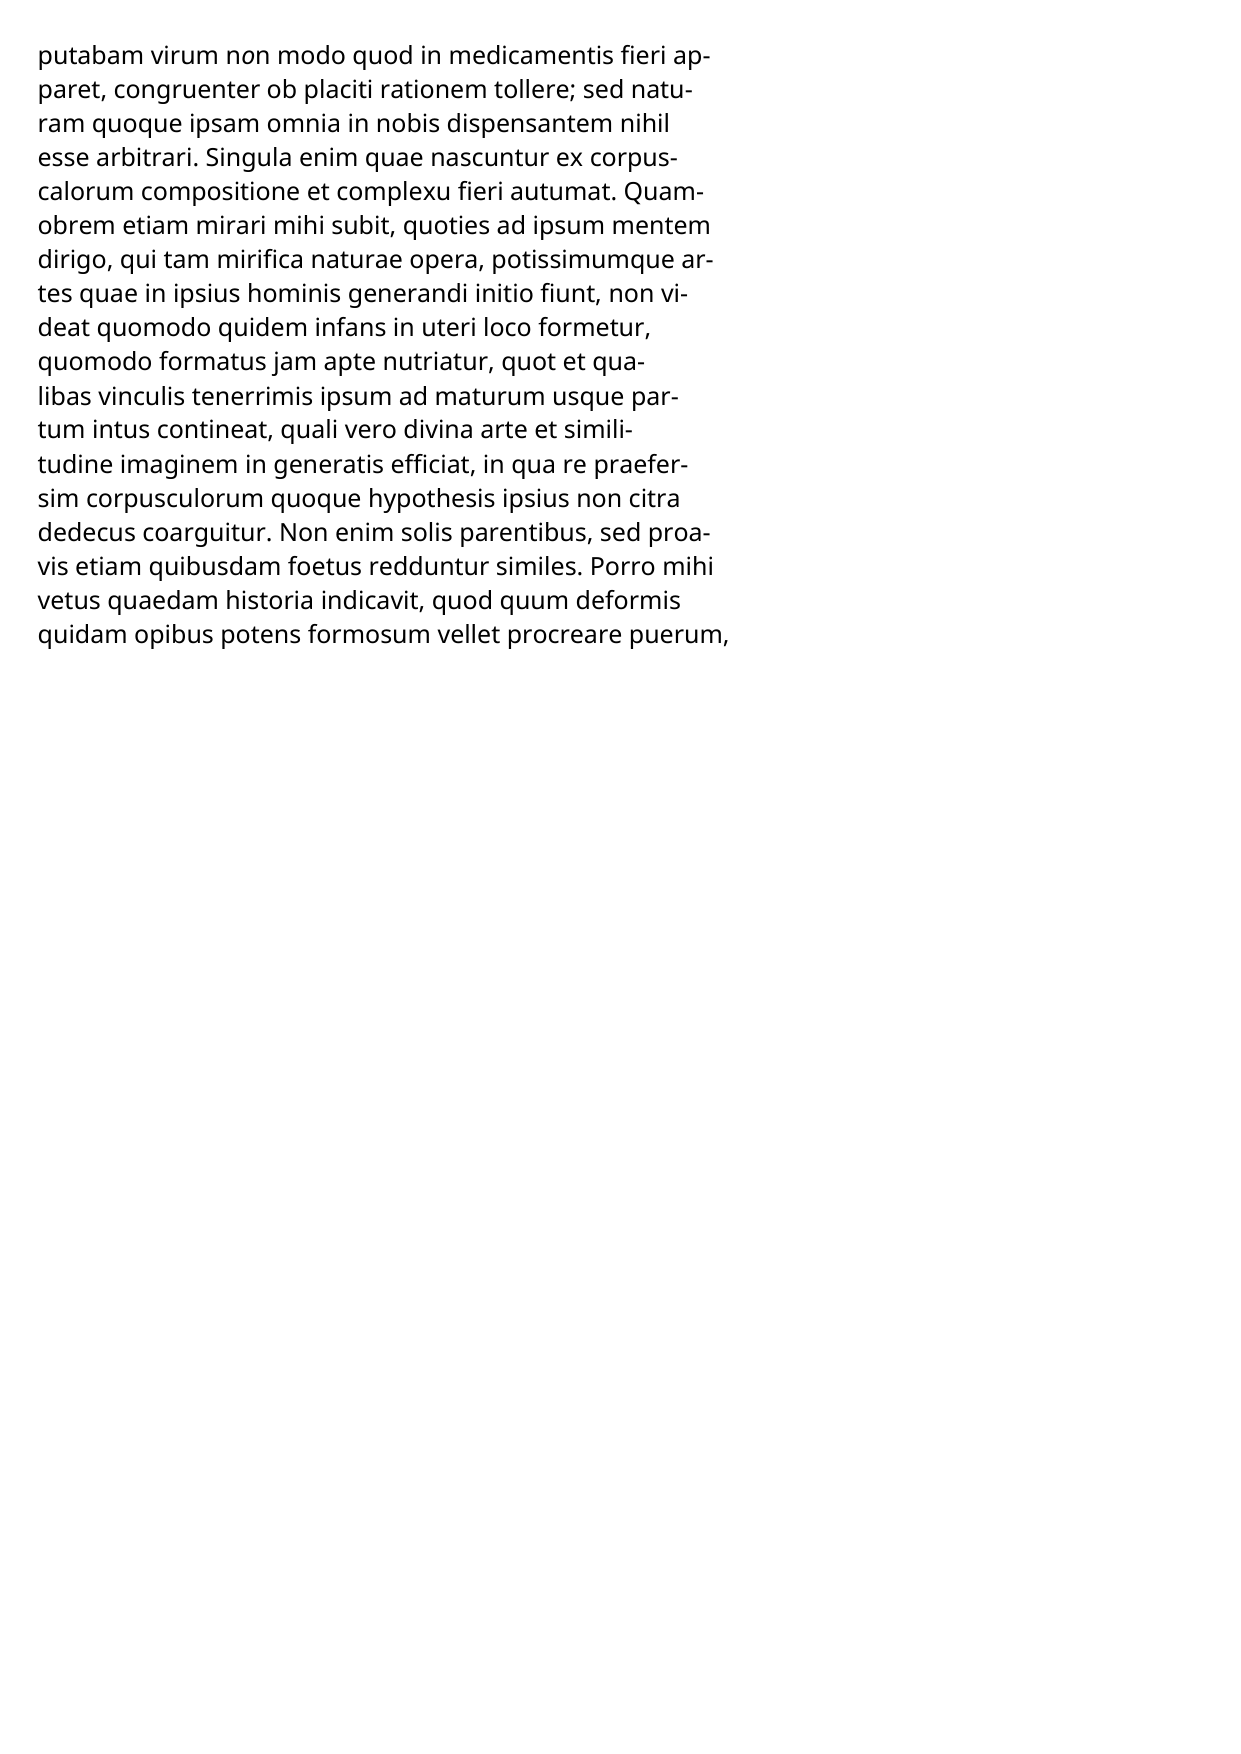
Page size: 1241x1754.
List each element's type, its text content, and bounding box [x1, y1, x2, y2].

text putabam virum non modo quod in medicamentis fieri ap- paret, congruenter ob placiti rationem tollere; sed natu- ram quoque ipsam omnia in nobis dispensantem nihil esse arbitrari. Singula enim quae nascuntur ex corpus- calorum compositione et complexu fieri autumat. Quam- obrem etiam mirari mihi subit, quoties ad ipsum mentem dirigo, qui tam mirifica naturae opera, potissimumque ar- tes quae in ipsius hominis generandi initio fiunt, non vi- deat quomodo quidem infans in uteri loco formetur, quomodo formatus jam apte nutriatur, quot et qua- libas vinculis tenerrimis ipsum ad maturum usque par- tum intus contineat, quali vero divina arte et simili- tudine imaginem in generatis efficiat, in qua re praefer- sim corpusculorum quoque hypothesis ipsius non citra dedecus coarguitur. Non enim solis parentibus, sed proa- vis etiam quibusdam foetus redduntur similes. Porro mihi vetus quaedam historia indicavit, quod quum deformis quidam opibus potens formosum vellet procreare puerum, [37, 37, 1203, 651]
